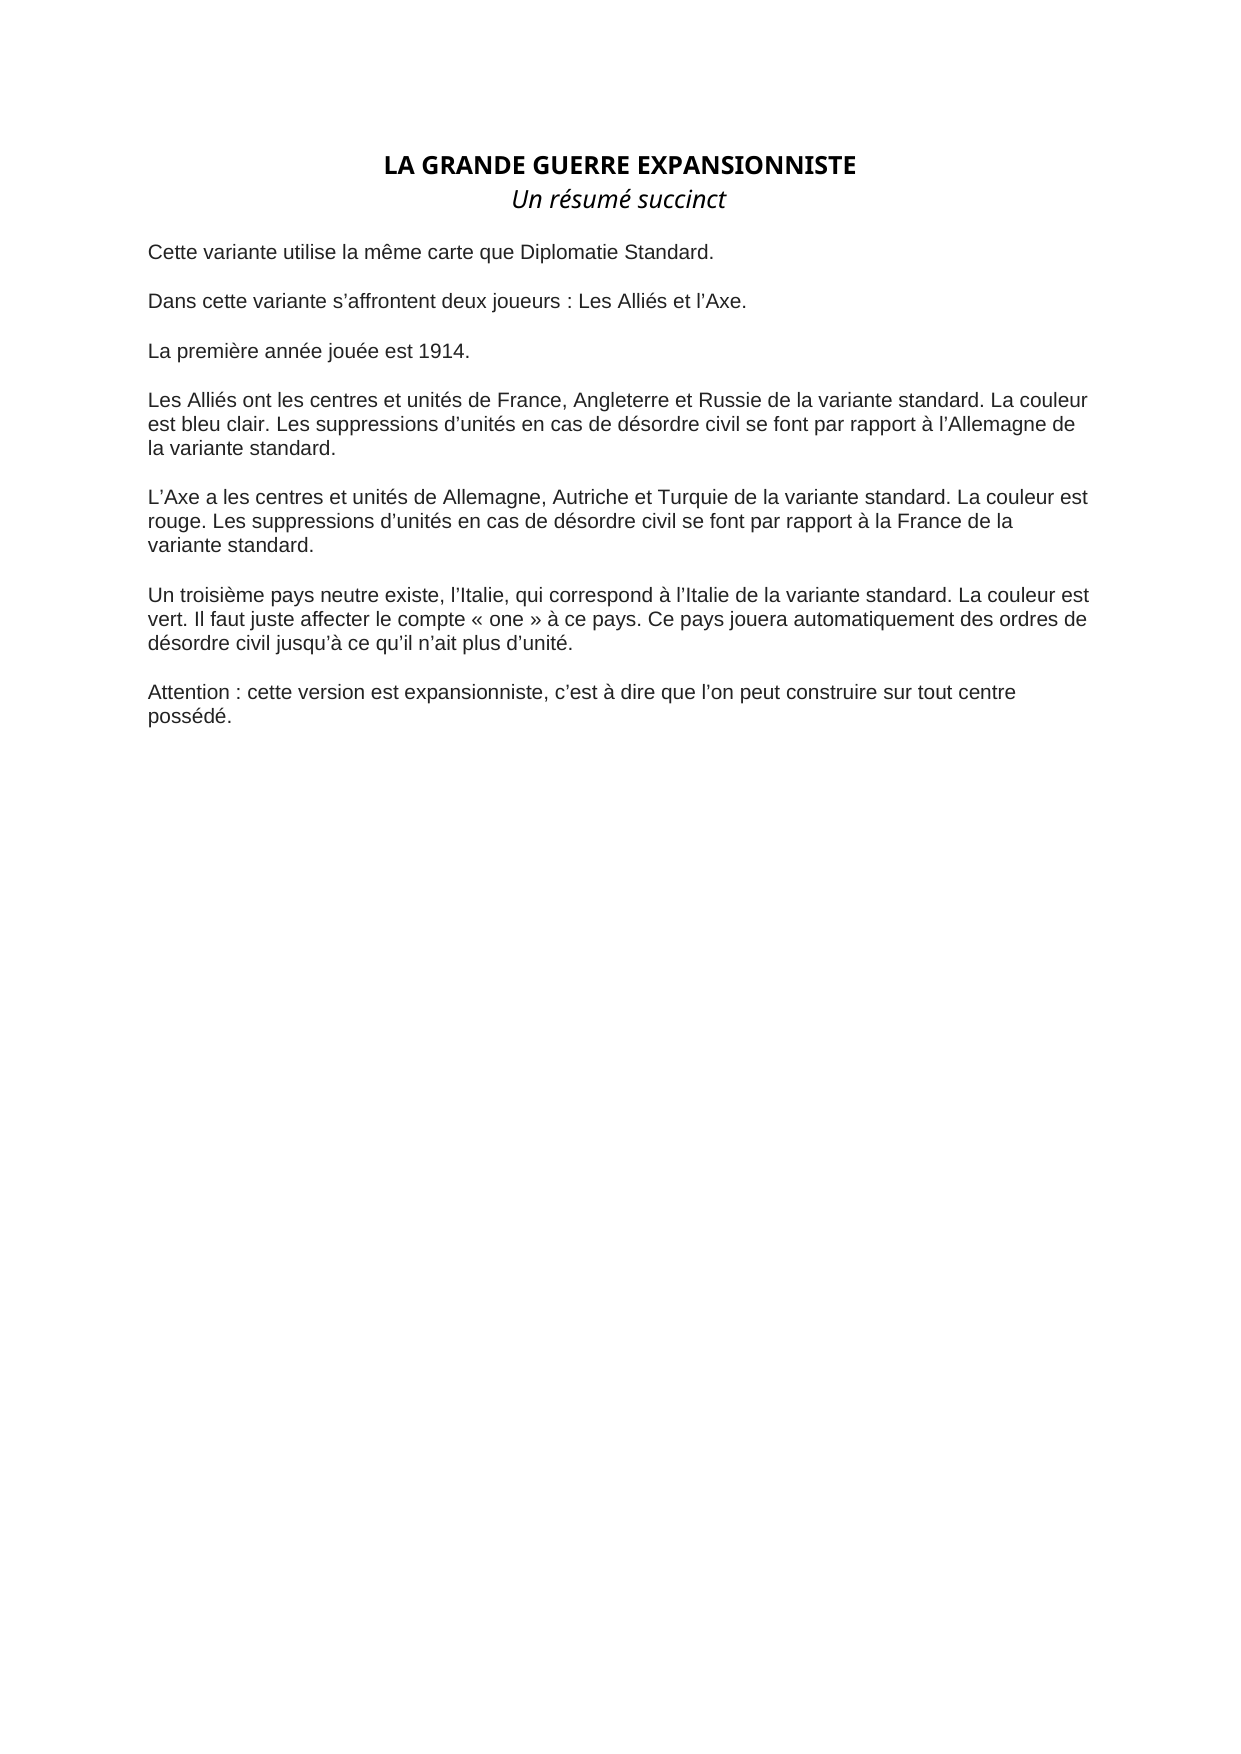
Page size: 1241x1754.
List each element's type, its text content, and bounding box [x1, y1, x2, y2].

text Attention : cette version est expansionniste, c’est à dire que l’on peut construire sur tout centre possédé. [148, 680, 1093, 728]
text L’Axe a les centres et unités de Allemagne, Autriche et Turquie de la variante standard. La couleur est rouge. Les suppressions d’unités en cas de désordre civil se font par rapport à la France de la variante standard. [148, 485, 1093, 557]
text Cette variante utilise la même carte que Diplomatie Standard. [148, 240, 1093, 264]
text Les Alliés ont les centres et unités de France, Angleterre et Russie de la variante standard. La couleur est bleu clair. Les suppressions d’unités en cas de désordre civil se font par rapport à l’Allemagne de la variante standard. [148, 388, 1093, 460]
text LA GRANDE GUERRE EXPANSIONNISTE [148, 148, 1093, 182]
text La première année jouée est 1914. [148, 338, 1093, 362]
text Un troisième pays neutre existe, l’Italie, qui correspond à l’Italie de la variante standard. La couleur est vert. Il faut juste affecter le compte « one » à ce pays. Ce pays jouera automatiquement des ordres de désordre civil jusqu’à ce qu’il n’ait plus d’unité. [148, 582, 1093, 654]
text Un résumé succinct [148, 182, 1093, 216]
text Dans cette variante s’affrontent deux joueurs : Les Alliés et l’Axe. [148, 289, 1093, 313]
